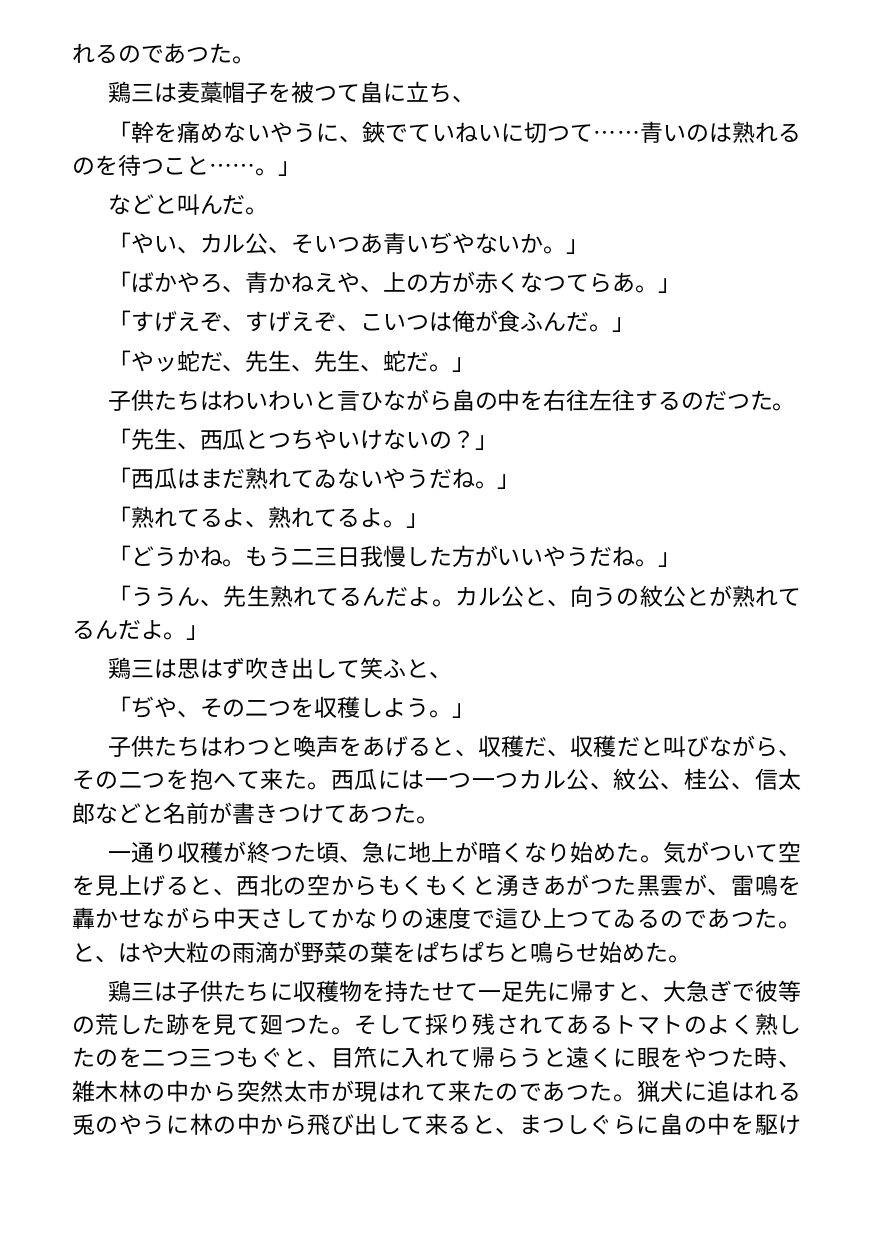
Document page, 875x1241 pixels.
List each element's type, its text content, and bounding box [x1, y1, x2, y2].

text などと叫んだ。 [72, 187, 802, 220]
text 「先生、西瓜とつちやいけないの？」 [72, 422, 802, 455]
text 子供たちはわつと喚声をあげると、収穫だ、収穫だと叫びながら、その二つを抱へて来た。西瓜には一つ一つカル公、紋公、桂公、信太郎などと名前が書きつけてあつた。 [72, 729, 802, 829]
text 「やい、カル公、そいつあ青いぢやないか。」 [72, 226, 802, 259]
text 「熟れてるよ、熟れてるよ。」 [72, 500, 802, 533]
text 鶏三は思はず吹き出して笑ふと、 [72, 651, 802, 684]
text 「西瓜はまだ熟れてゐないやうだね。」 [72, 461, 802, 494]
text 一通り収穫が終つた頃、急に地上が暗くなり始めた。気がついて空を見上げると、西北の空からもくもくと湧きあがつた黒雲が、雷鳴を轟かせながら中天さしてかなりの速度で這ひ上つてゐるのであつた。と、はや大粒の雨滴が野菜の葉をぱちぱちと鳴らせ始めた。 [72, 835, 802, 968]
text 「どうかね。もう二三日我慢した方がいいやうだね。」 [72, 539, 802, 572]
text 「幹を痛めないやうに、鋏でていねいに切つて……青いのは熟れるのを待つこと……。」 [72, 114, 802, 181]
text れるのであつた。 [72, 36, 802, 69]
text 子供たちはわいわいと言ひながら畠の中を右往左往するのだつた。 [72, 383, 802, 416]
text 「やッ蛇だ、先生、先生、蛇だ。」 [72, 343, 802, 377]
text 鶏三は麦藁帽子を被つて畠に立ち、 [72, 75, 802, 108]
text 「ううん、先生熟れてるんだよ。カル公と、向うの紋公とが熟れてるんだよ。」 [72, 578, 802, 645]
text 「すげえぞ、すげえぞ、こいつは俺が食ふんだ。」 [72, 304, 802, 337]
text 「ぢや、その二つを収穫しよう。」 [72, 690, 802, 723]
text 「ばかやろ、青かねえや、上の方が赤くなつてらあ。」 [72, 265, 802, 298]
text 鶏三は子供たちに収穫物を持たせて一足先に帰すと、大急ぎで彼等の荒した跡を見て廻つた。そして採り残されてあるトマトのよく熟したのを二つ三つもぐと、目笊に入れて帰らうと遠くに眼をやつた時、雑木林の中から突然太市が現はれて来たのであつた。猟犬に追はれる兎のやうに林の中から飛び出して来ると、まつしぐらに畠の中を駆け [72, 974, 802, 1140]
